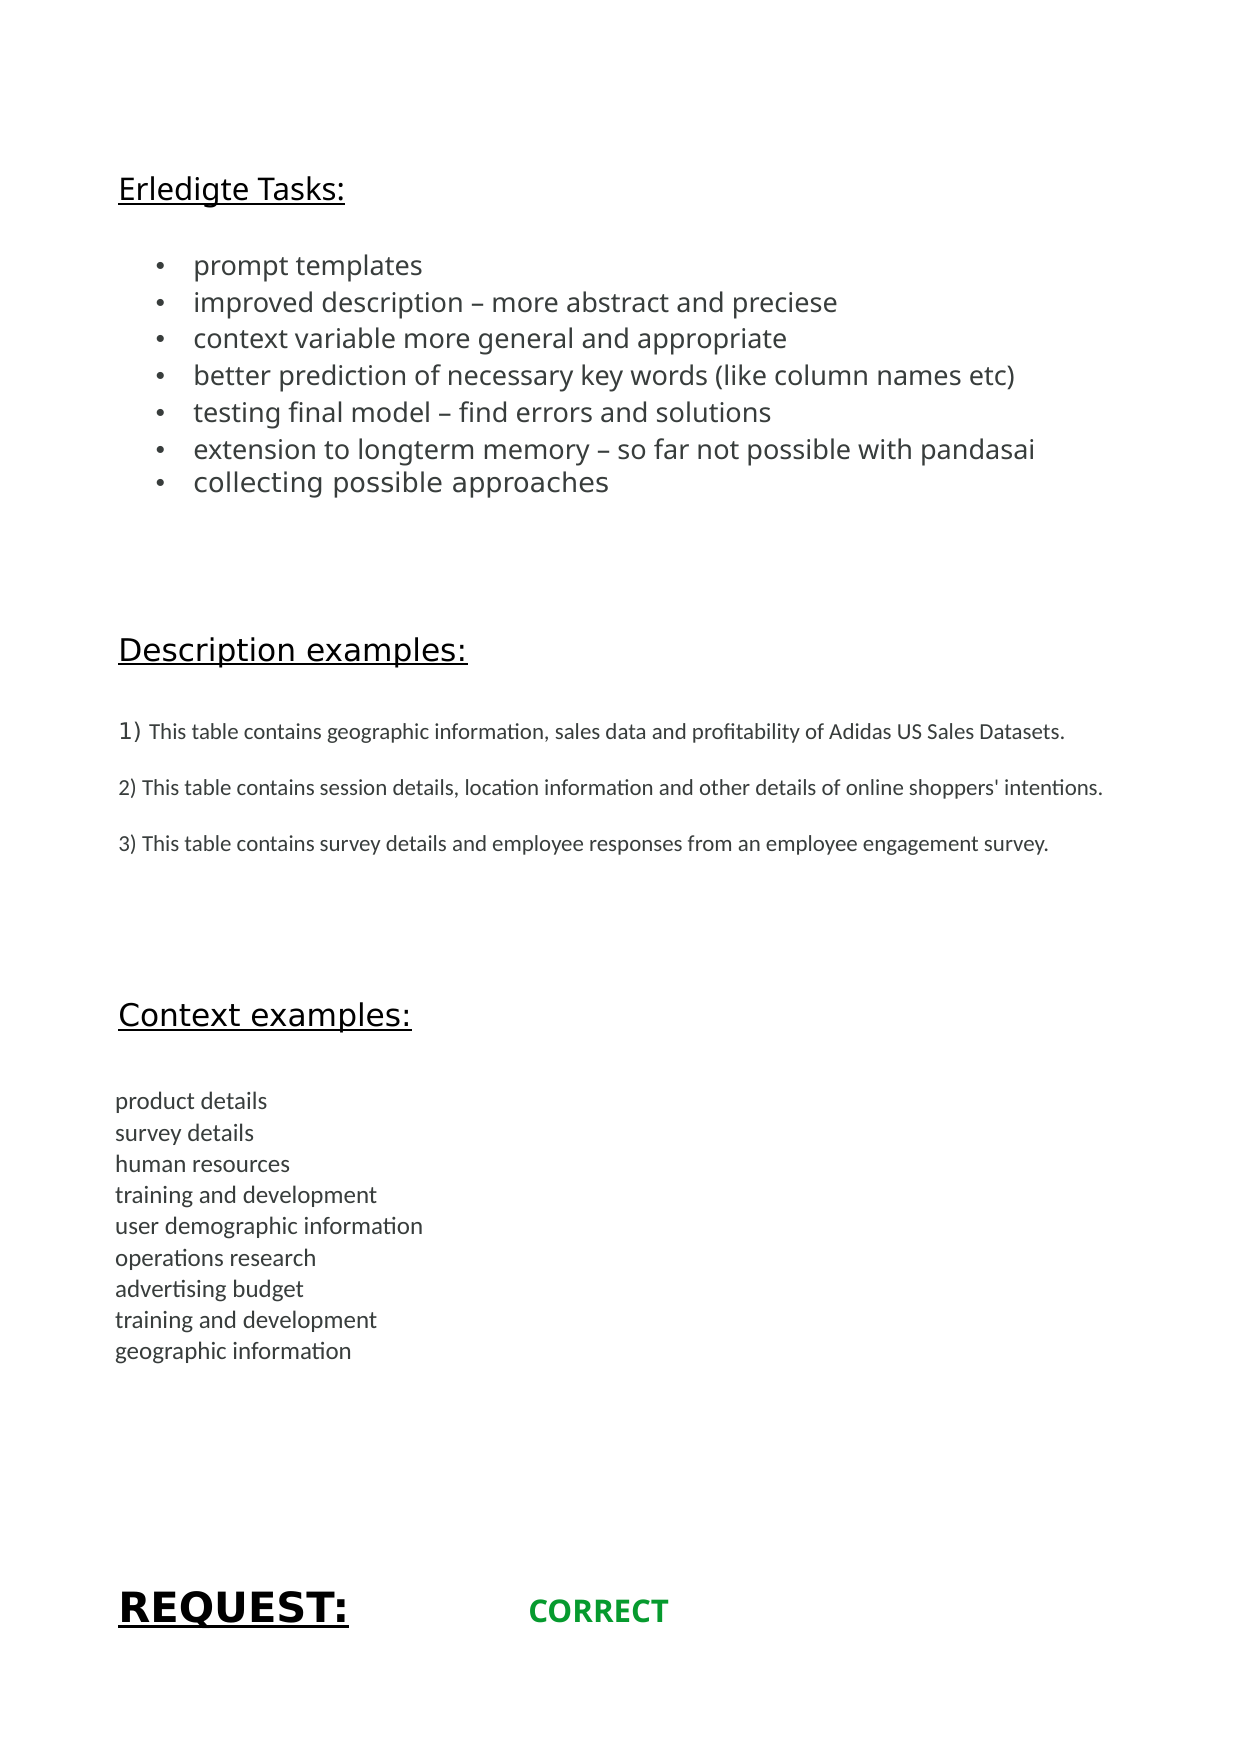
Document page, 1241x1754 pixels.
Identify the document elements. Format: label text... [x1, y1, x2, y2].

table_cell training and development [112, 1179, 503, 1210]
text 2) This table contains session details, location information and other details of online shoppers' intentions. [118, 773, 1122, 801]
list prompt templates [156, 246, 1122, 283]
text 3) This table contains survey details and employee responses from an employee engagement survey. [118, 829, 1122, 857]
list collecting possible approaches [156, 467, 1122, 499]
text Context examples: [118, 997, 1122, 1034]
table_cell survey details [112, 1116, 503, 1147]
table_cell training and development [112, 1304, 503, 1335]
table_cell advertising budget [112, 1272, 503, 1303]
list testing final model – find errors and solutions [156, 394, 1122, 431]
text 1) This table contains geographic information, sales data and profitability of Adidas US Sales Datasets. [118, 717, 1122, 745]
text Erledigte Tasks: [118, 167, 1122, 209]
text REQUEST: CORRECT [118, 1578, 1122, 1635]
list extension to longterm memory – so far not possible with pandasai [156, 431, 1122, 467]
table_cell geographic information [112, 1335, 503, 1366]
list improved description – more abstract and preciese [156, 283, 1122, 320]
table_cell user demographic information [112, 1210, 503, 1241]
list better prediction of necessary key words (like column names etc) [156, 357, 1122, 394]
text Description examples: [118, 632, 1122, 669]
table_cell human resources [112, 1147, 503, 1178]
table_cell operations research [112, 1241, 503, 1272]
table_header product details [112, 1085, 503, 1116]
list context variable more general and appropriate [156, 320, 1122, 357]
